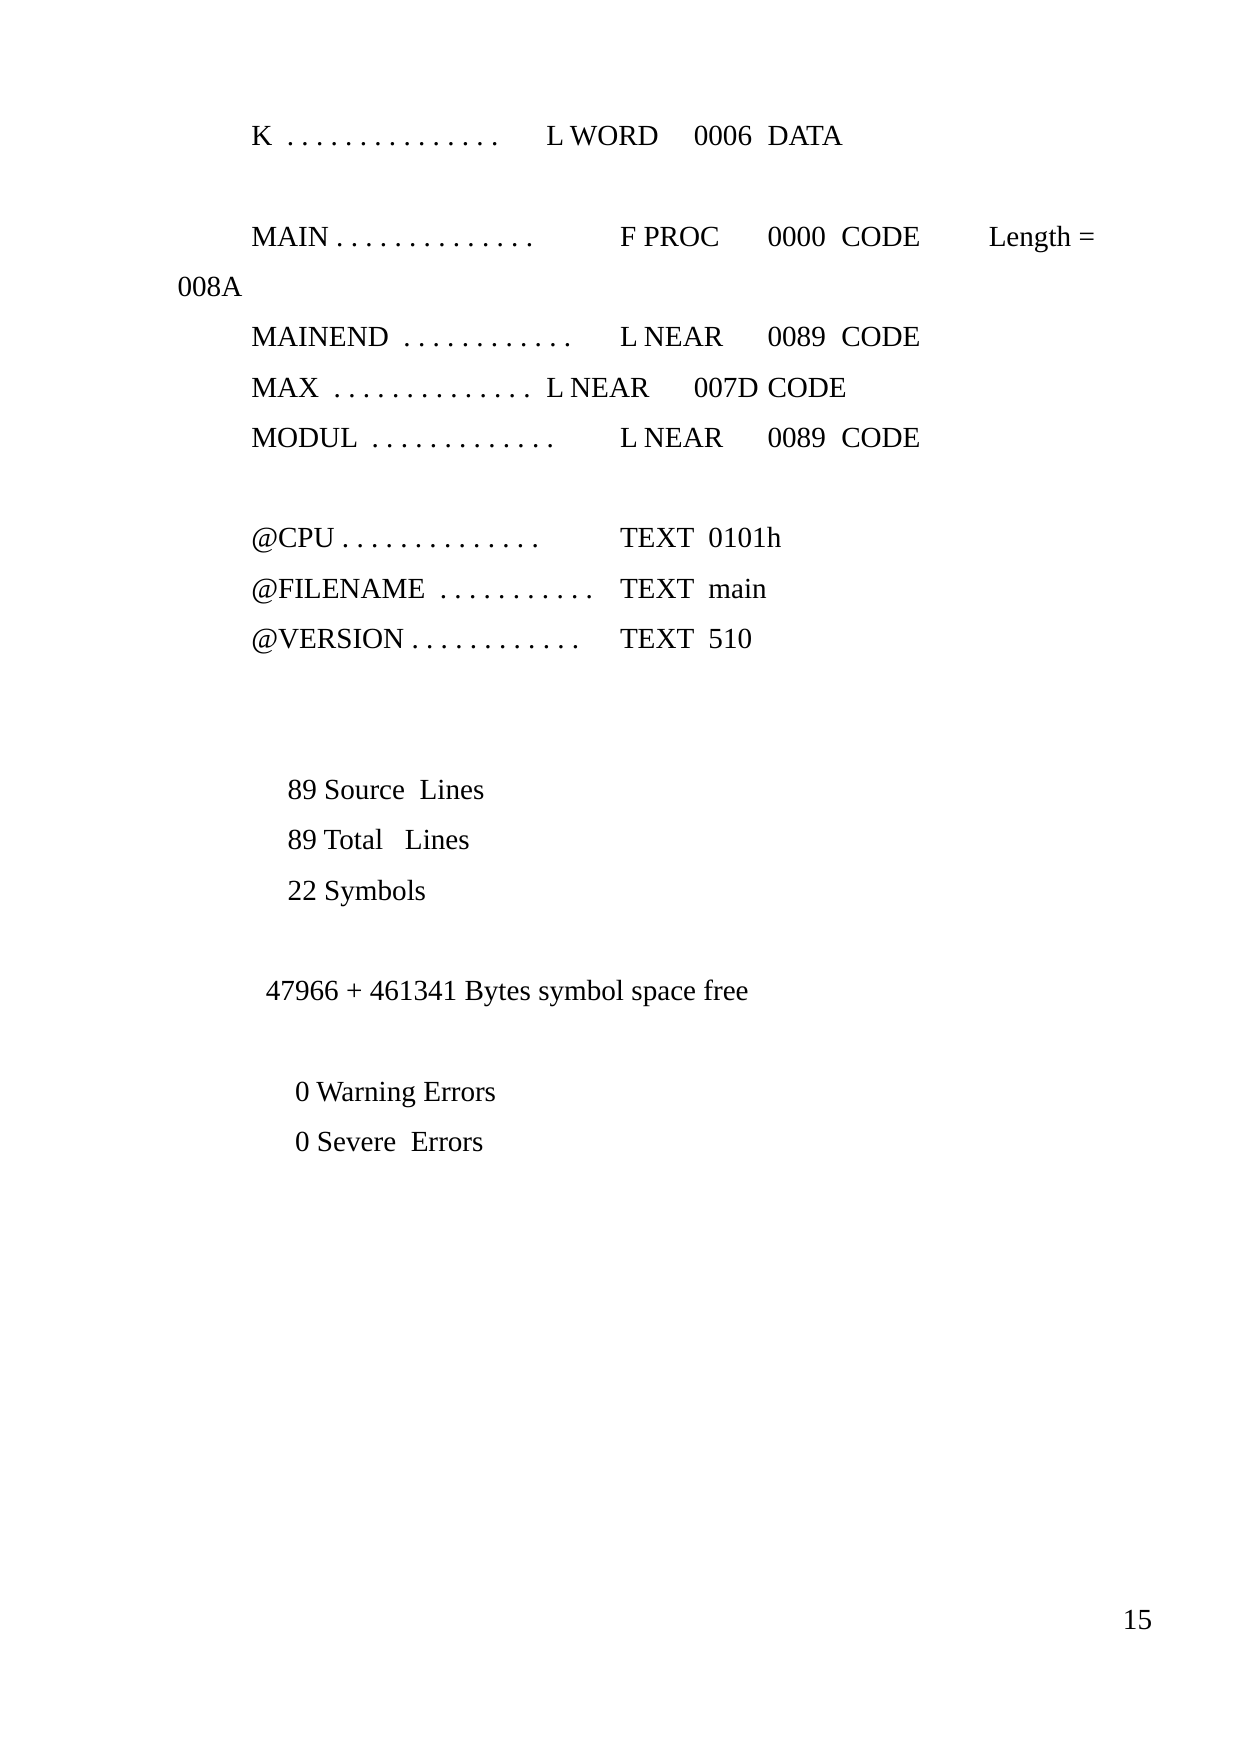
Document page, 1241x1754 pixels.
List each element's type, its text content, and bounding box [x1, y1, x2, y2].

text MODUL . . . . . . . . . . . . . L NEAR 0089 CODE [177, 420, 1152, 453]
text 47966 + 461341 Bytes symbol space free [177, 973, 1152, 1007]
text @CPU . . . . . . . . . . . . . . TEXT 0101h [177, 521, 1152, 554]
text K . . . . . . . . . . . . . . . L WORD 0006 DATA [177, 118, 1152, 152]
text @VERSION . . . . . . . . . . . . TEXT 510 [177, 621, 1152, 655]
text 89 Source Lines [177, 772, 1152, 806]
text 89 Total Lines [177, 822, 1152, 856]
text 0 Severe Errors [177, 1124, 1152, 1158]
text MAIN . . . . . . . . . . . . . . F PROC 0000 CODE Length = 008A [177, 219, 1152, 303]
text MAINEND . . . . . . . . . . . . L NEAR 0089 CODE [177, 319, 1152, 353]
text 22 Symbols [177, 873, 1152, 906]
text 0 Warning Errors [177, 1074, 1152, 1108]
text MAX . . . . . . . . . . . . . . L NEAR 007D CODE [177, 370, 1152, 403]
text @FILENAME . . . . . . . . . . . TEXT main [177, 571, 1152, 604]
